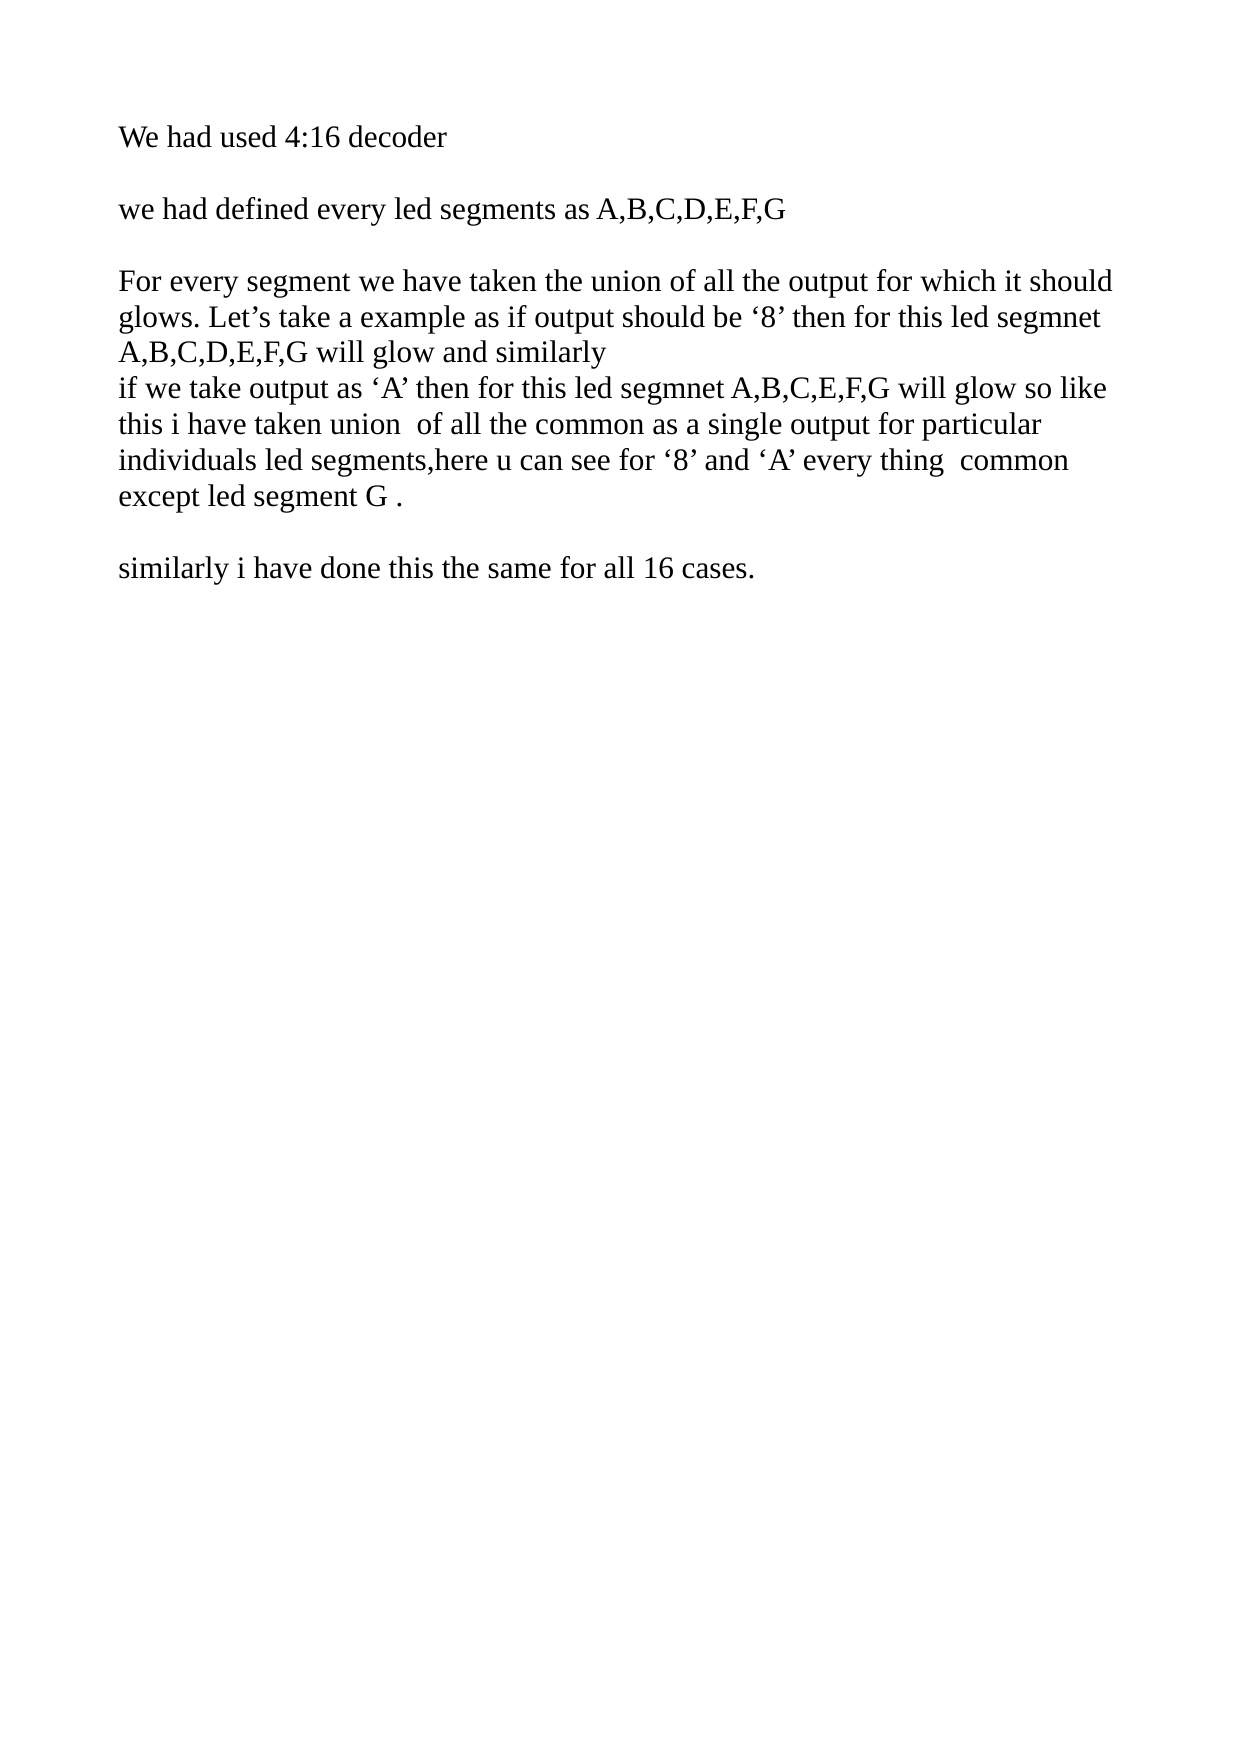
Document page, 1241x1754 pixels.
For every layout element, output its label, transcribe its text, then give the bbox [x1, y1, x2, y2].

text we had defined every led segments as A,B,C,D,E,F,G [118, 190, 1122, 226]
text We had used 4:16 decoder [118, 118, 1122, 154]
text if we take output as ‘A’ then for this led segmnet A,B,C,E,F,G will glow so like this i have taken union of all the common as a single output for particular individuals led segments,here u can see for ‘8’ and ‘A’ every thing common except led segment G . [118, 370, 1122, 513]
text For every segment we have taken the union of all the output for which it should glows. Let’s take a example as if output should be ‘8’ then for this led segmnet A,B,C,D,E,F,G will glow and similarly [118, 262, 1122, 370]
text similarly i have done this the same for all 16 cases. [118, 549, 1122, 585]
